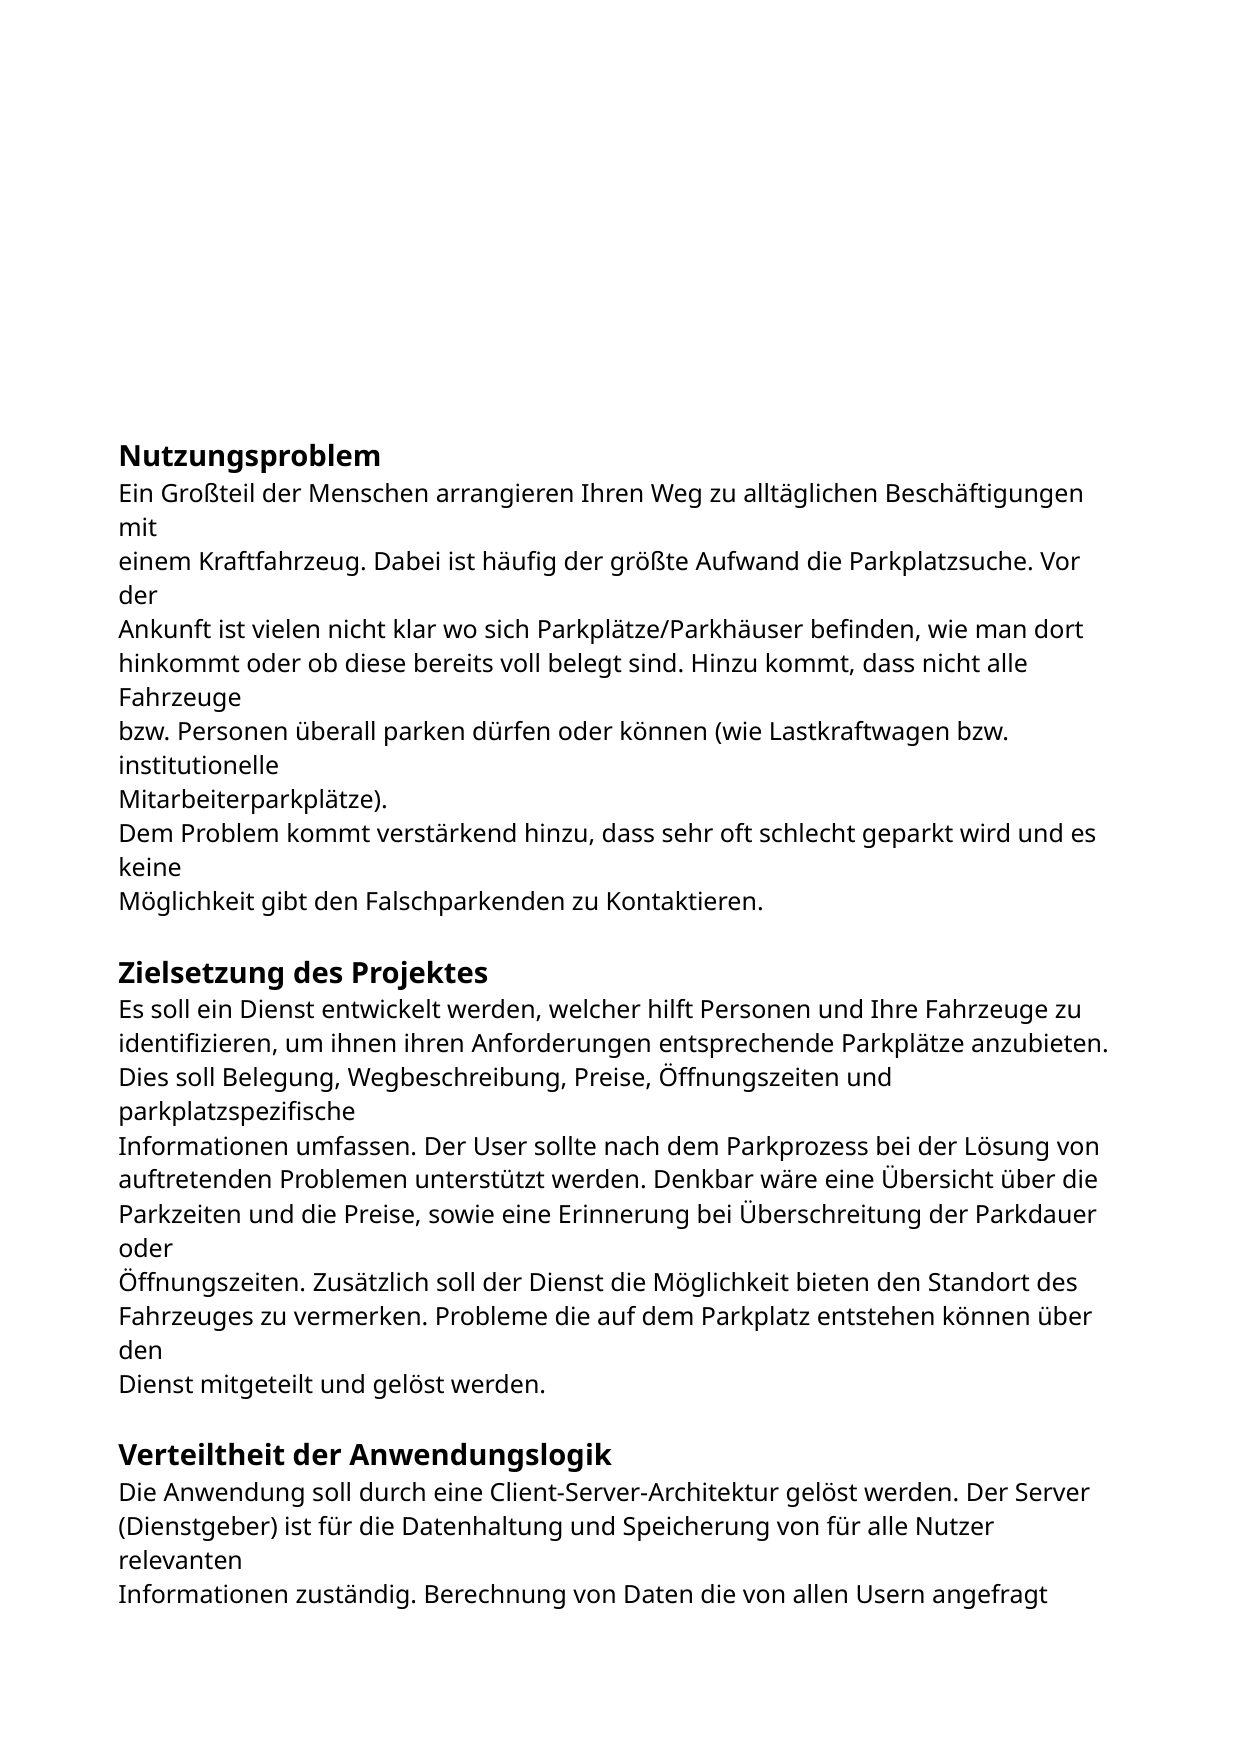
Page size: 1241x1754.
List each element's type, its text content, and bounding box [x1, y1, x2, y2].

text Dies soll Belegung, Wegbeschreibung, Preise, Öffnungszeiten und parkplatzspezifische [118, 1060, 1122, 1128]
text Ein Großteil der Menschen arrangieren Ihren Weg zu alltäglichen Beschäftigungen mit [118, 475, 1122, 543]
text (Dienstgeber) ist für die Datenhaltung und Speicherung von für alle Nutzer relevanten [118, 1508, 1122, 1577]
text Informationen zuständig. Berechnung von Daten die von allen Usern angefragt [118, 1577, 1122, 1611]
text Dem Problem kommt verstärkend hinzu, dass sehr oft schlecht geparkt wird und es keine [118, 816, 1122, 884]
text Die Anwendung soll durch eine Client-Server-Architektur gelöst werden. Der Server [118, 1474, 1122, 1508]
text Nutzungsproblem [118, 436, 1122, 475]
text Öffnungszeiten. Zusätzlich soll der Dienst die Möglichkeit bieten den Standort des [118, 1264, 1122, 1298]
text Dienst mitgeteilt und gelöst werden. [118, 1367, 1122, 1401]
text Parkzeiten und die Preise, sowie eine Erinnerung bei Überschreitung der Parkdauer oder [118, 1196, 1122, 1264]
text Es soll ein Dienst entwickelt werden, welcher hilft Personen und Ihre Fahrzeuge zu [118, 992, 1122, 1026]
text Verteiltheit der Anwendungslogik [118, 1435, 1122, 1474]
text Ankunft ist vielen nicht klar wo sich Parkplätze/Parkhäuser befinden, wie man dort [118, 612, 1122, 646]
text Mitarbeiterparkplätze). [118, 782, 1122, 816]
text Zielsetzung des Projektes [118, 952, 1122, 992]
text hinkommt oder ob diese bereits voll belegt sind. Hinzu kommt, dass nicht alle Fahrzeuge [118, 646, 1122, 714]
text Möglichkeit gibt den Falschparkenden zu Kontaktieren. [118, 884, 1122, 918]
text Fahrzeuges zu vermerken. Probleme die auf dem Parkplatz entstehen können über den [118, 1298, 1122, 1367]
text auftretenden Problemen unterstützt werden. Denkbar wäre eine Übersicht über die [118, 1162, 1122, 1196]
text bzw. Personen überall parken dürfen oder können (wie Lastkraftwagen bzw. institutionelle [118, 714, 1122, 782]
text identifizieren, um ihnen ihren Anforderungen entsprechende Parkplätze anzubieten. [118, 1026, 1122, 1060]
text Informationen umfassen. Der User sollte nach dem Parkprozess bei der Lösung von [118, 1128, 1122, 1162]
text einem Kraftfahrzeug. Dabei ist häufig der größte Aufwand die Parkplatzsuche. Vor der [118, 543, 1122, 612]
